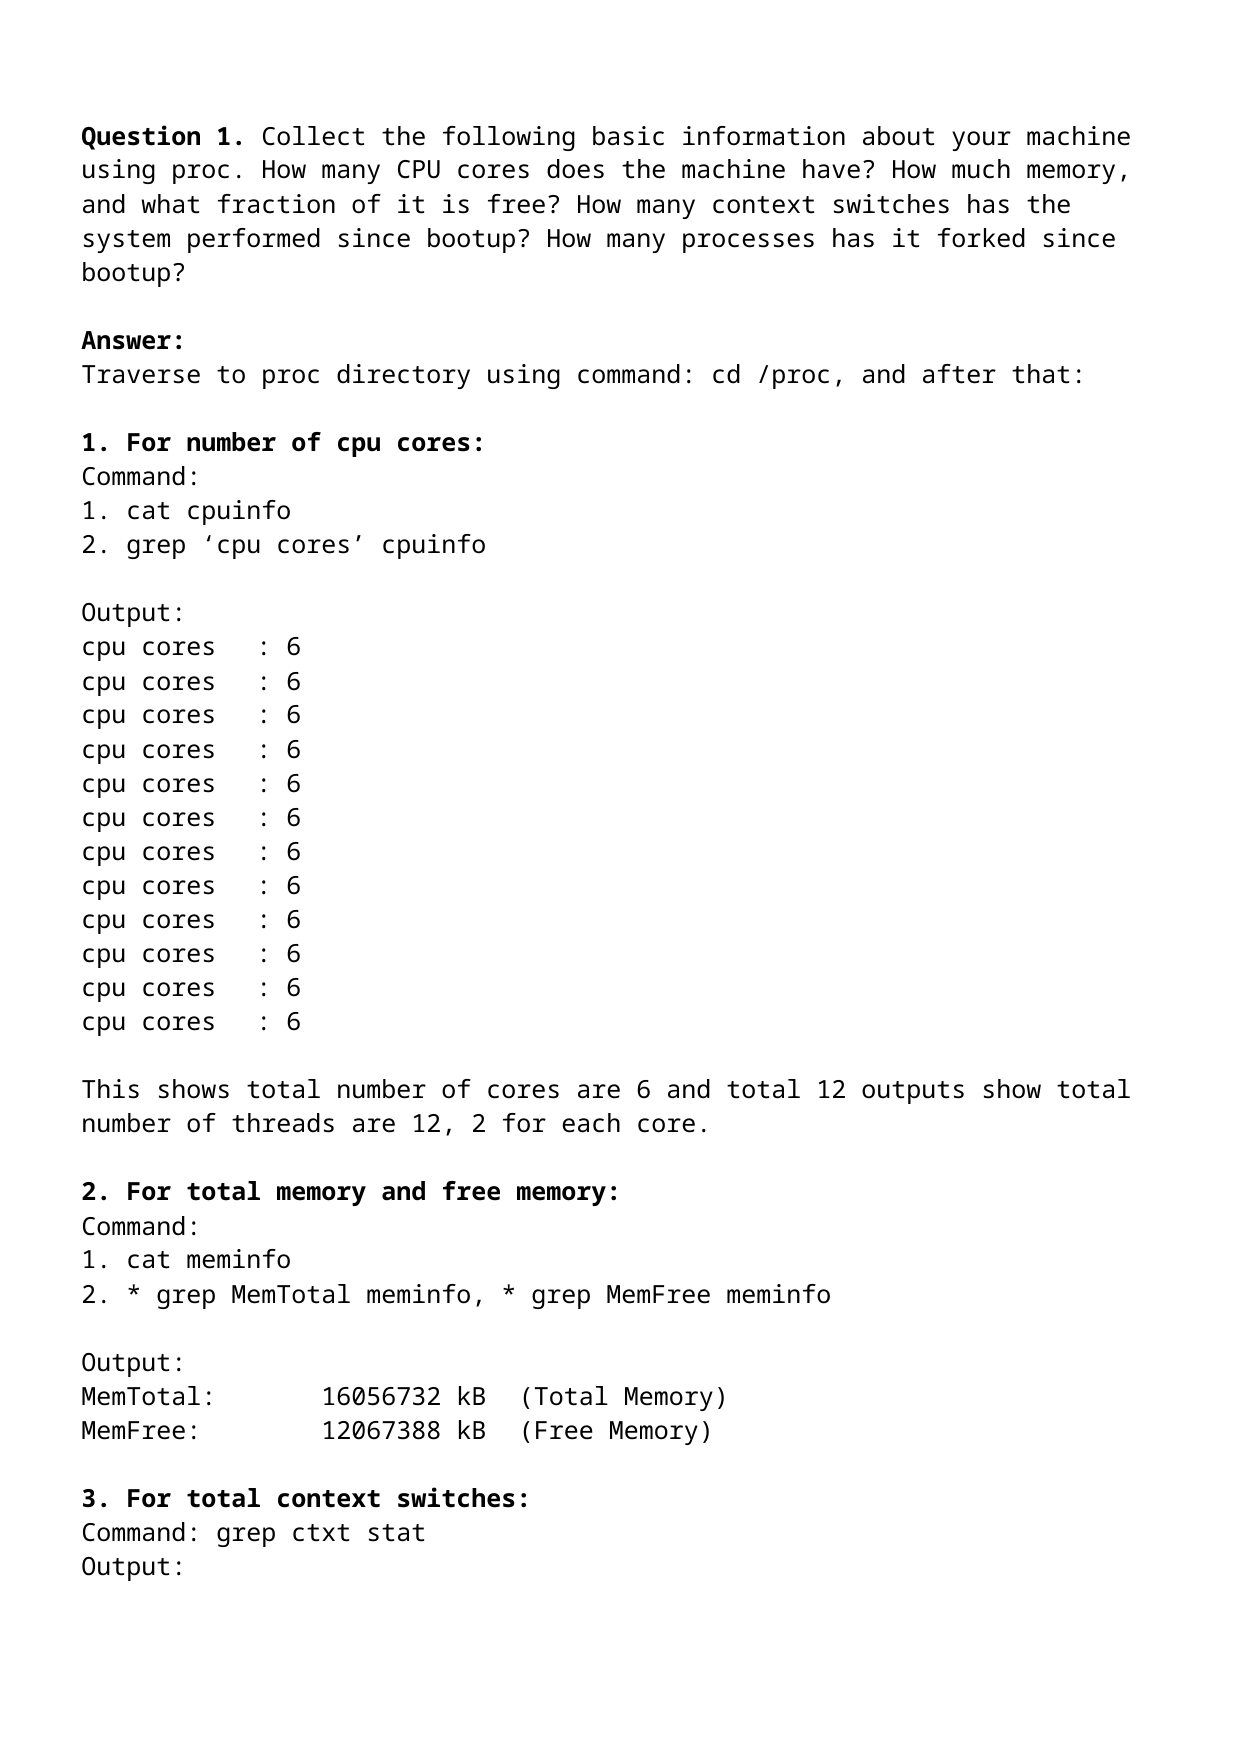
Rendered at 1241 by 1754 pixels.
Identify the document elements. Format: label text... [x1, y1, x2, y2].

text Output: [81, 595, 1159, 629]
text cpu cores : 6 [81, 833, 1159, 867]
text cpu cores : 6 [81, 1004, 1159, 1038]
text 1. For number of cpu cores: [81, 425, 1159, 459]
text Question 1. Collect the following basic information about your machine using proc. How many CPU cores does the machine have? How much memory, and what fraction of it is free? How many context switches has the system performed since bootup? How many processes has it forked since bootup? [81, 118, 1159, 288]
text Traverse to proc directory using command: cd /proc, and after that: [81, 357, 1159, 391]
text cpu cores : 6 [81, 936, 1159, 970]
text Answer: [81, 322, 1159, 357]
text 1. cat meminfo [81, 1242, 1159, 1276]
text cpu cores : 6 [81, 799, 1159, 833]
text 2. grep ‘cpu cores’ cpuinfo [81, 527, 1159, 561]
text Output: [81, 1344, 1159, 1378]
text 3. For total context switches: [81, 1481, 1159, 1515]
text 1. cat cpuinfo [81, 493, 1159, 527]
text This shows total number of cores are 6 and total 12 outputs show total number of threads are 12, 2 for each core. [81, 1072, 1159, 1140]
text Command: [81, 1208, 1159, 1242]
text Command: grep ctxt stat [81, 1515, 1159, 1549]
text 2. For total memory and free memory: [81, 1174, 1159, 1208]
text cpu cores : 6 [81, 663, 1159, 697]
text cpu cores : 6 [81, 970, 1159, 1004]
text cpu cores : 6 [81, 731, 1159, 765]
text cpu cores : 6 [81, 867, 1159, 902]
text 2. * grep MemTotal meminfo, * grep MemFree meminfo [81, 1276, 1159, 1310]
text cpu cores : 6 [81, 902, 1159, 936]
text MemFree: 12067388 kB (Free Memory) [81, 1412, 1159, 1447]
text cpu cores : 6 [81, 629, 1159, 663]
text cpu cores : 6 [81, 765, 1159, 799]
text MemTotal: 16056732 kB (Total Memory) [81, 1378, 1159, 1412]
text Command: [81, 459, 1159, 493]
text cpu cores : 6 [81, 697, 1159, 731]
text Output: [81, 1549, 1159, 1583]
